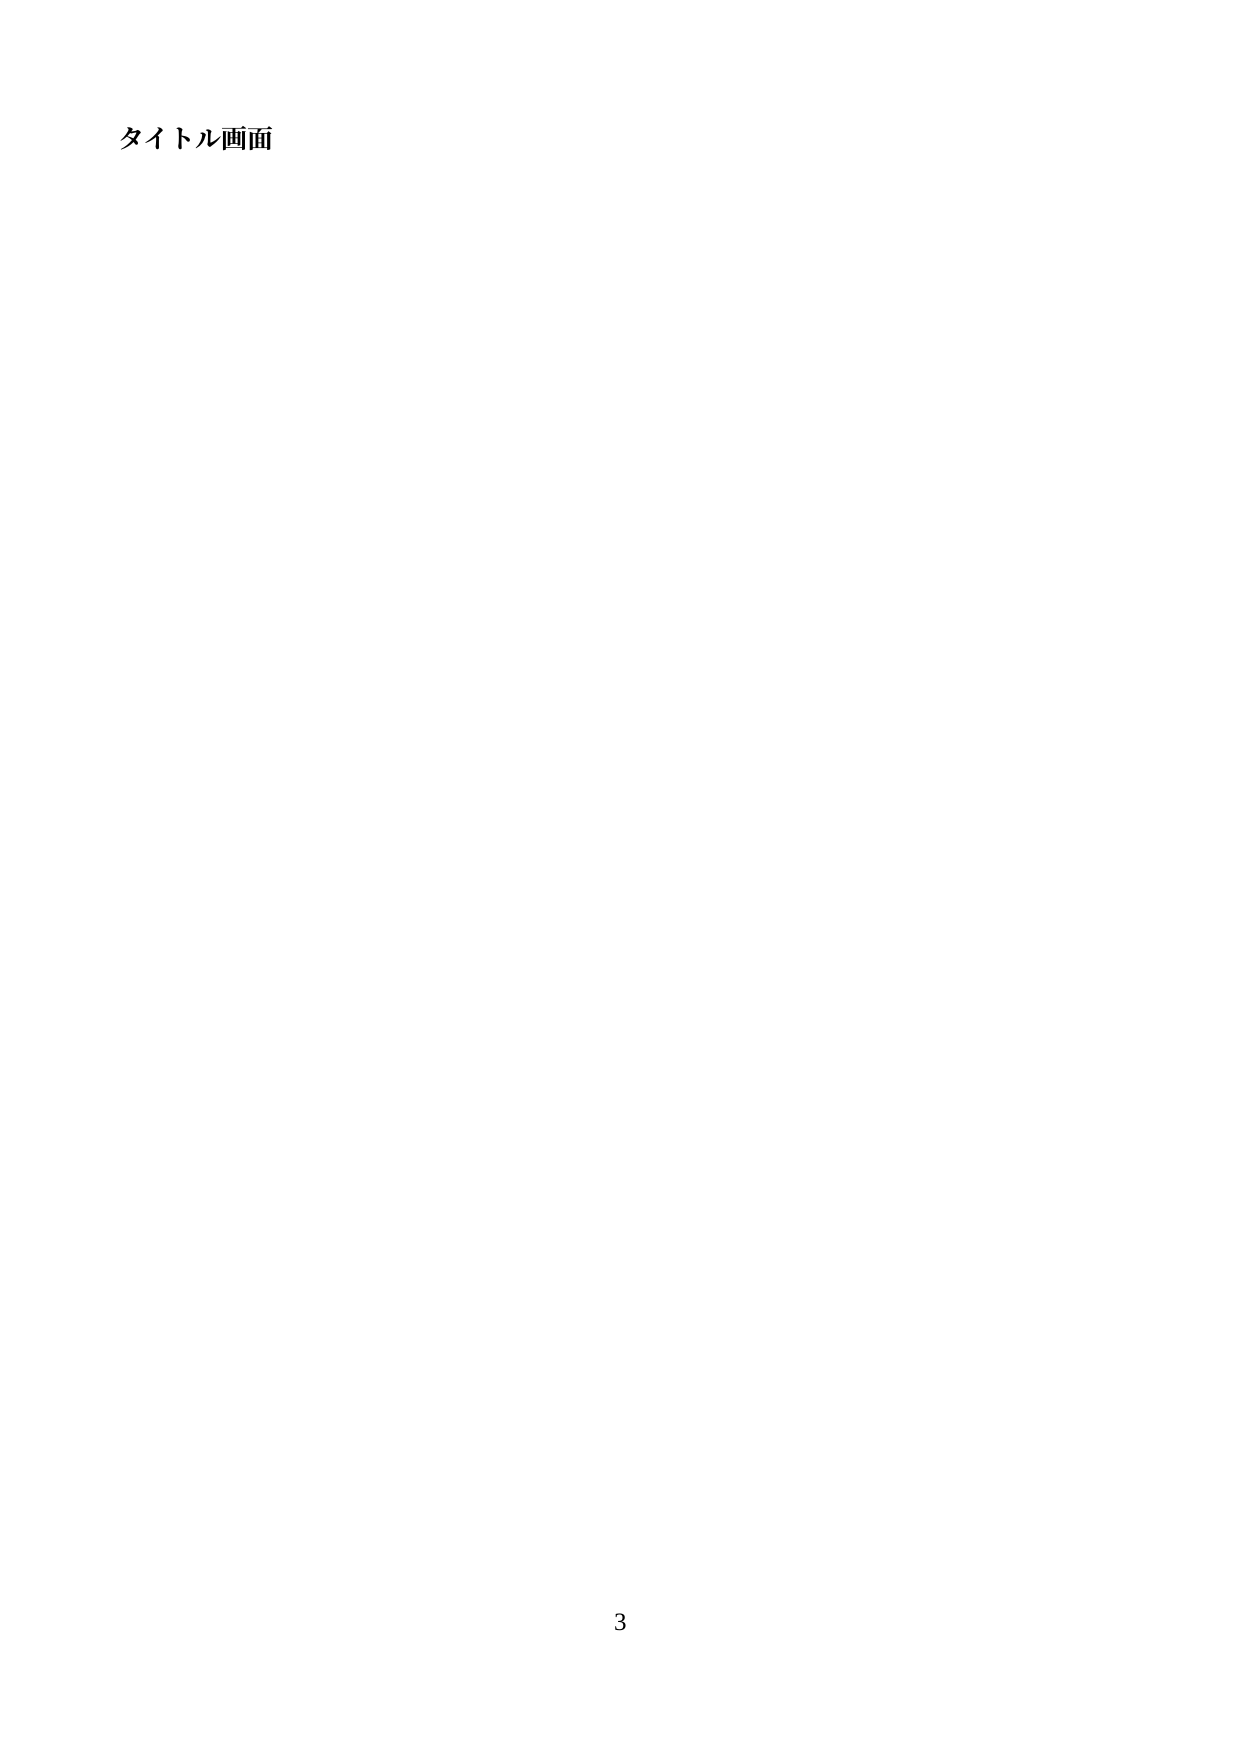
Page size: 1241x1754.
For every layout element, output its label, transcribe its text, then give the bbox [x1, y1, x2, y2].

text タイトル画面 [118, 118, 1122, 156]
